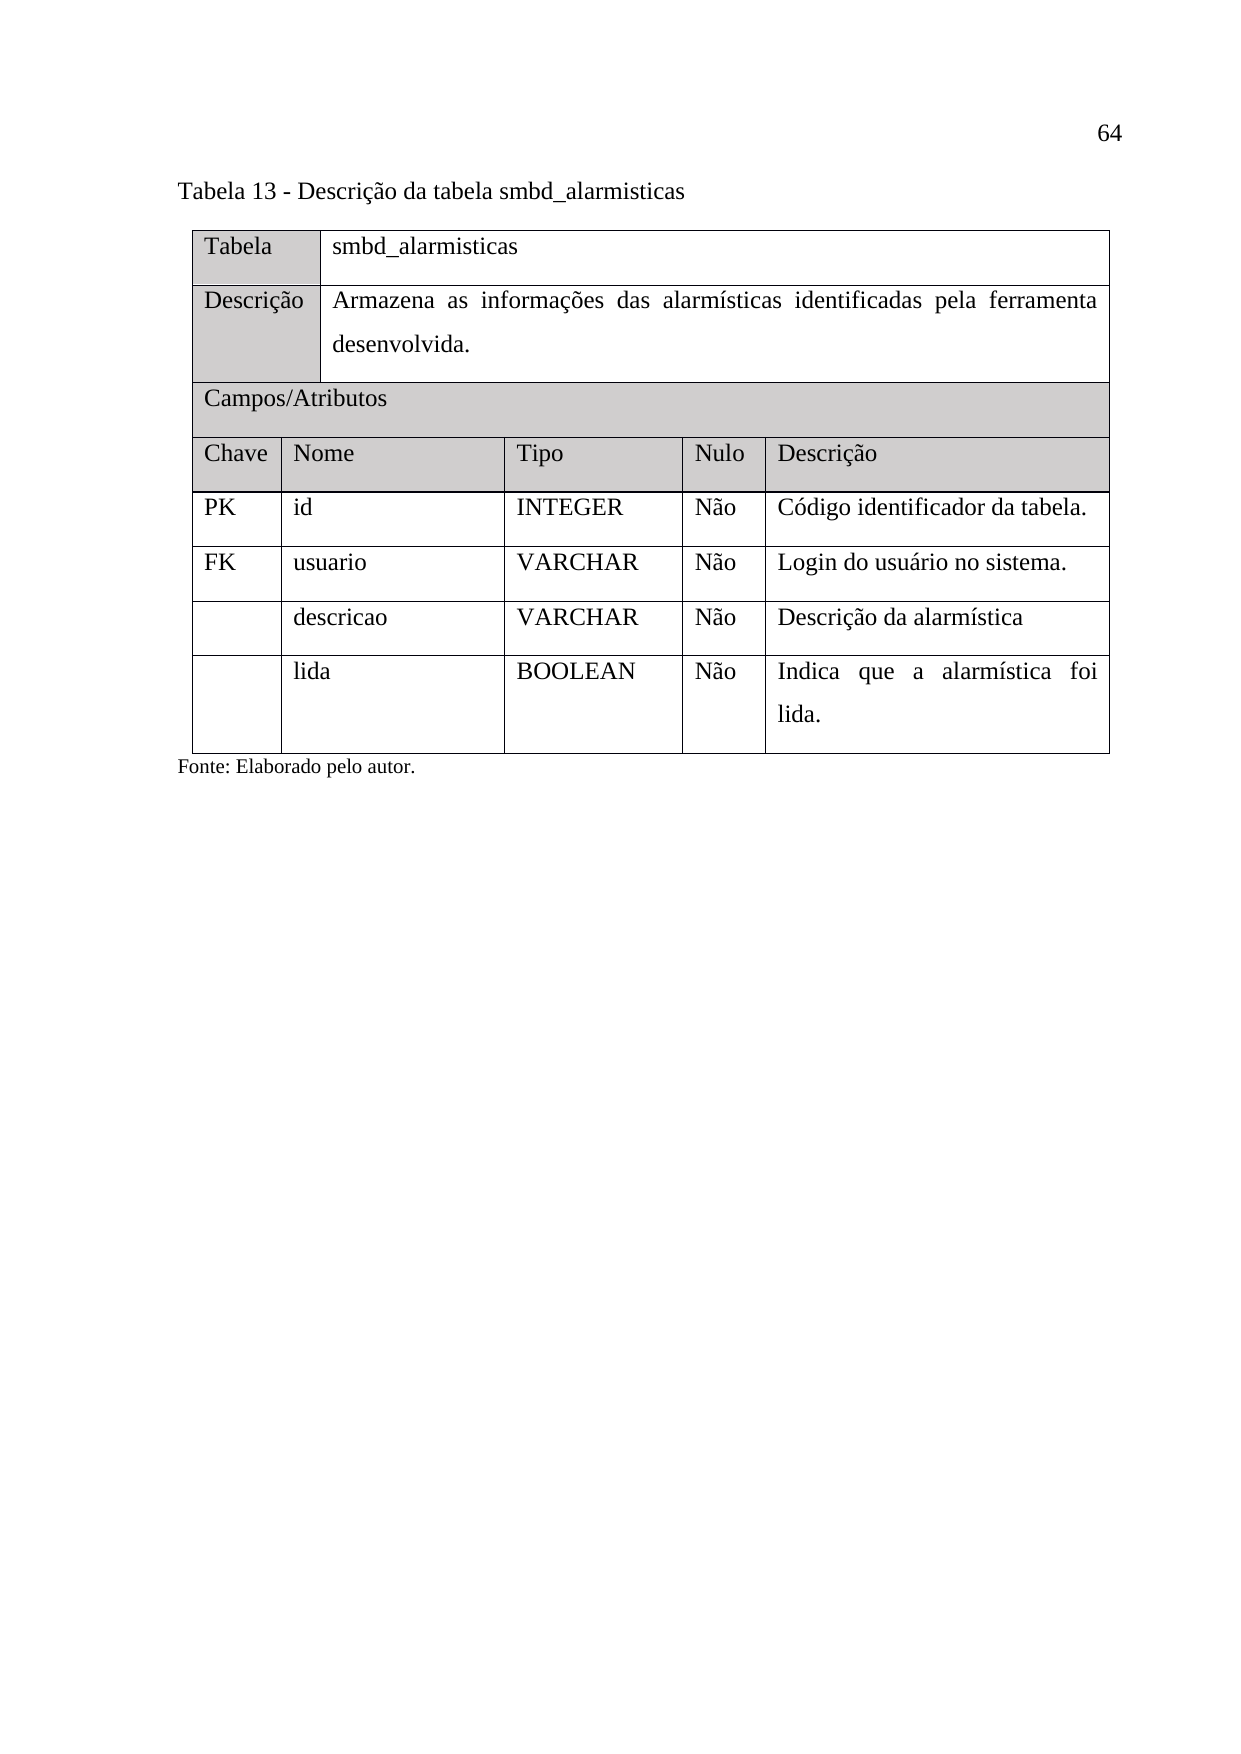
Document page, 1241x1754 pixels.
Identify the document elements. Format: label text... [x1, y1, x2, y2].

table_cell Não [683, 602, 765, 655]
table_cell Descrição [766, 438, 1109, 491]
table_cell Tipo [505, 438, 682, 491]
table_cell PK [193, 493, 281, 546]
table_header smbd_alarmisticas [321, 231, 1109, 284]
table_cell [193, 602, 281, 655]
table_cell [193, 656, 281, 753]
table_header Tabela [193, 231, 320, 284]
table_cell descricao [282, 602, 504, 655]
table_cell FK [193, 547, 281, 601]
table_cell Não [683, 493, 765, 546]
table_cell Não [683, 547, 765, 601]
table_cell Descrição da alarmística [766, 602, 1109, 655]
table_cell Nulo [683, 438, 765, 491]
table_cell BOOLEAN [505, 656, 682, 753]
table_cell Descrição [193, 286, 320, 382]
table_cell VARCHAR [505, 547, 682, 601]
table_cell VARCHAR [505, 602, 682, 655]
table_cell usuario [282, 547, 504, 601]
table_cell Login do usuário no sistema. [766, 547, 1109, 601]
table_cell Código identificador da tabela. [766, 493, 1109, 546]
list Fonte: Elaborado pelo autor. [177, 754, 1122, 778]
table_cell Não [683, 656, 765, 753]
text Tabela 13 - Descrição da tabela smbd_alarmisticas [177, 176, 1122, 205]
table_cell Armazena as informações das alarmísticas identificadas pela ferramenta desenvolvida. [321, 286, 1109, 382]
table_cell id [282, 493, 504, 546]
table_cell lida [282, 656, 504, 753]
table_cell INTEGER [505, 493, 682, 546]
table_cell Nome [282, 438, 504, 491]
table_cell Campos/Atributos [193, 383, 1109, 437]
table_cell Chave [193, 438, 281, 491]
table_cell Indica que a alarmística foi lida. [766, 656, 1109, 753]
